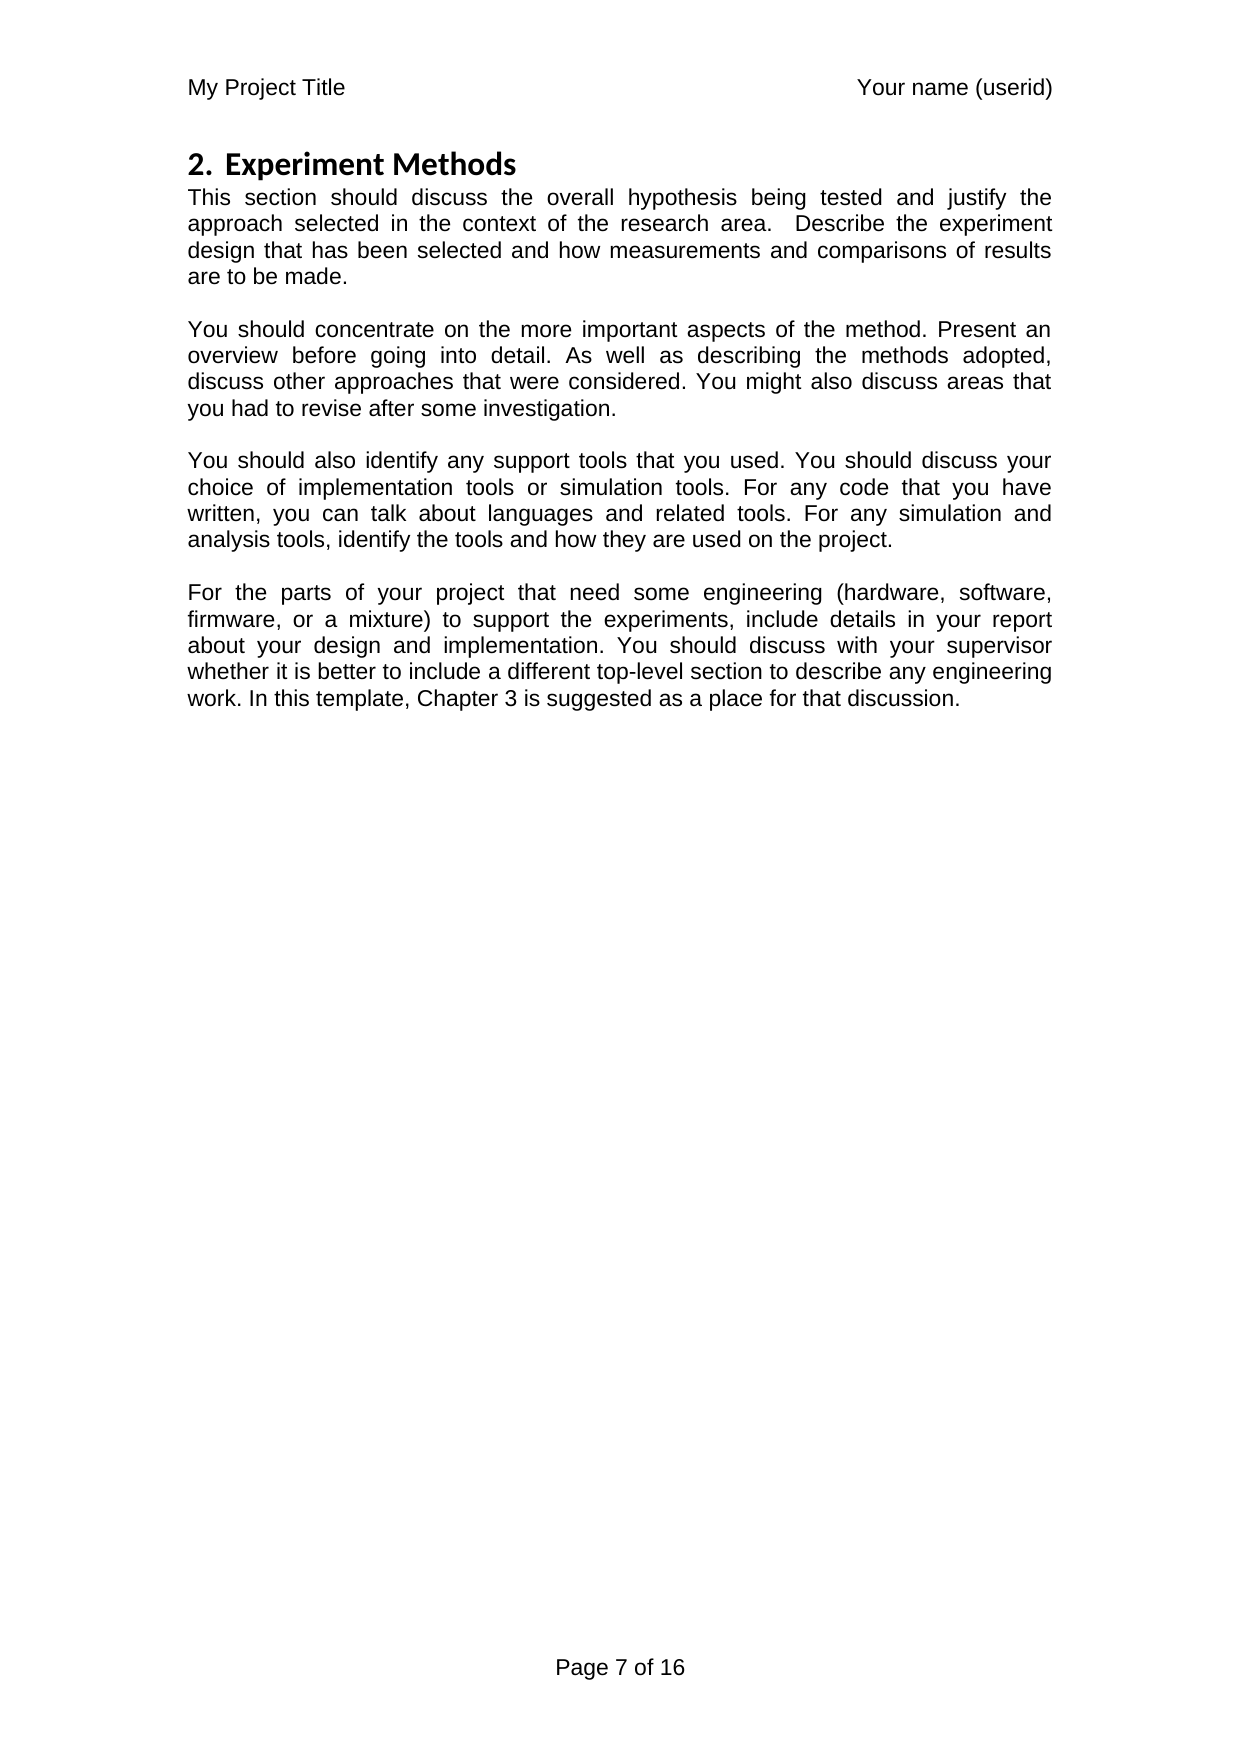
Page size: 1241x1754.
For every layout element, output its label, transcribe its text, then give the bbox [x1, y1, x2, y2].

text This section should discuss the overall hypothesis being tested and justify the approach selected in the context of the research area. Describe the experiment design that has been selected and how measurements and comparisons of results are to be made. [187, 184, 1053, 289]
text For the parts of your project that need some engineering (hardware, software, firmware, or a mixture) to support the experiments, include details in your report about your design and implementation. You should discuss with your supervisor whether it is better to include a different top-level section to describe any engineering work. In this template, Chapter 3 is suggested as a place for that discussion. [187, 579, 1053, 711]
subtitle Experiment Methods [187, 143, 1053, 184]
text You should also identify any support tools that you used. You should discuss your choice of implementation tools or simulation tools. For any code that you have written, you can talk about languages and related tools. For any simulation and analysis tools, identify the tools and how they are used on the project. [187, 447, 1053, 553]
text You should concentrate on the more important aspects of the method. Present an overview before going into detail. As well as describing the methods adopted, discuss other approaches that were considered. You might also discuss areas that you had to revise after some investigation. [187, 316, 1053, 421]
